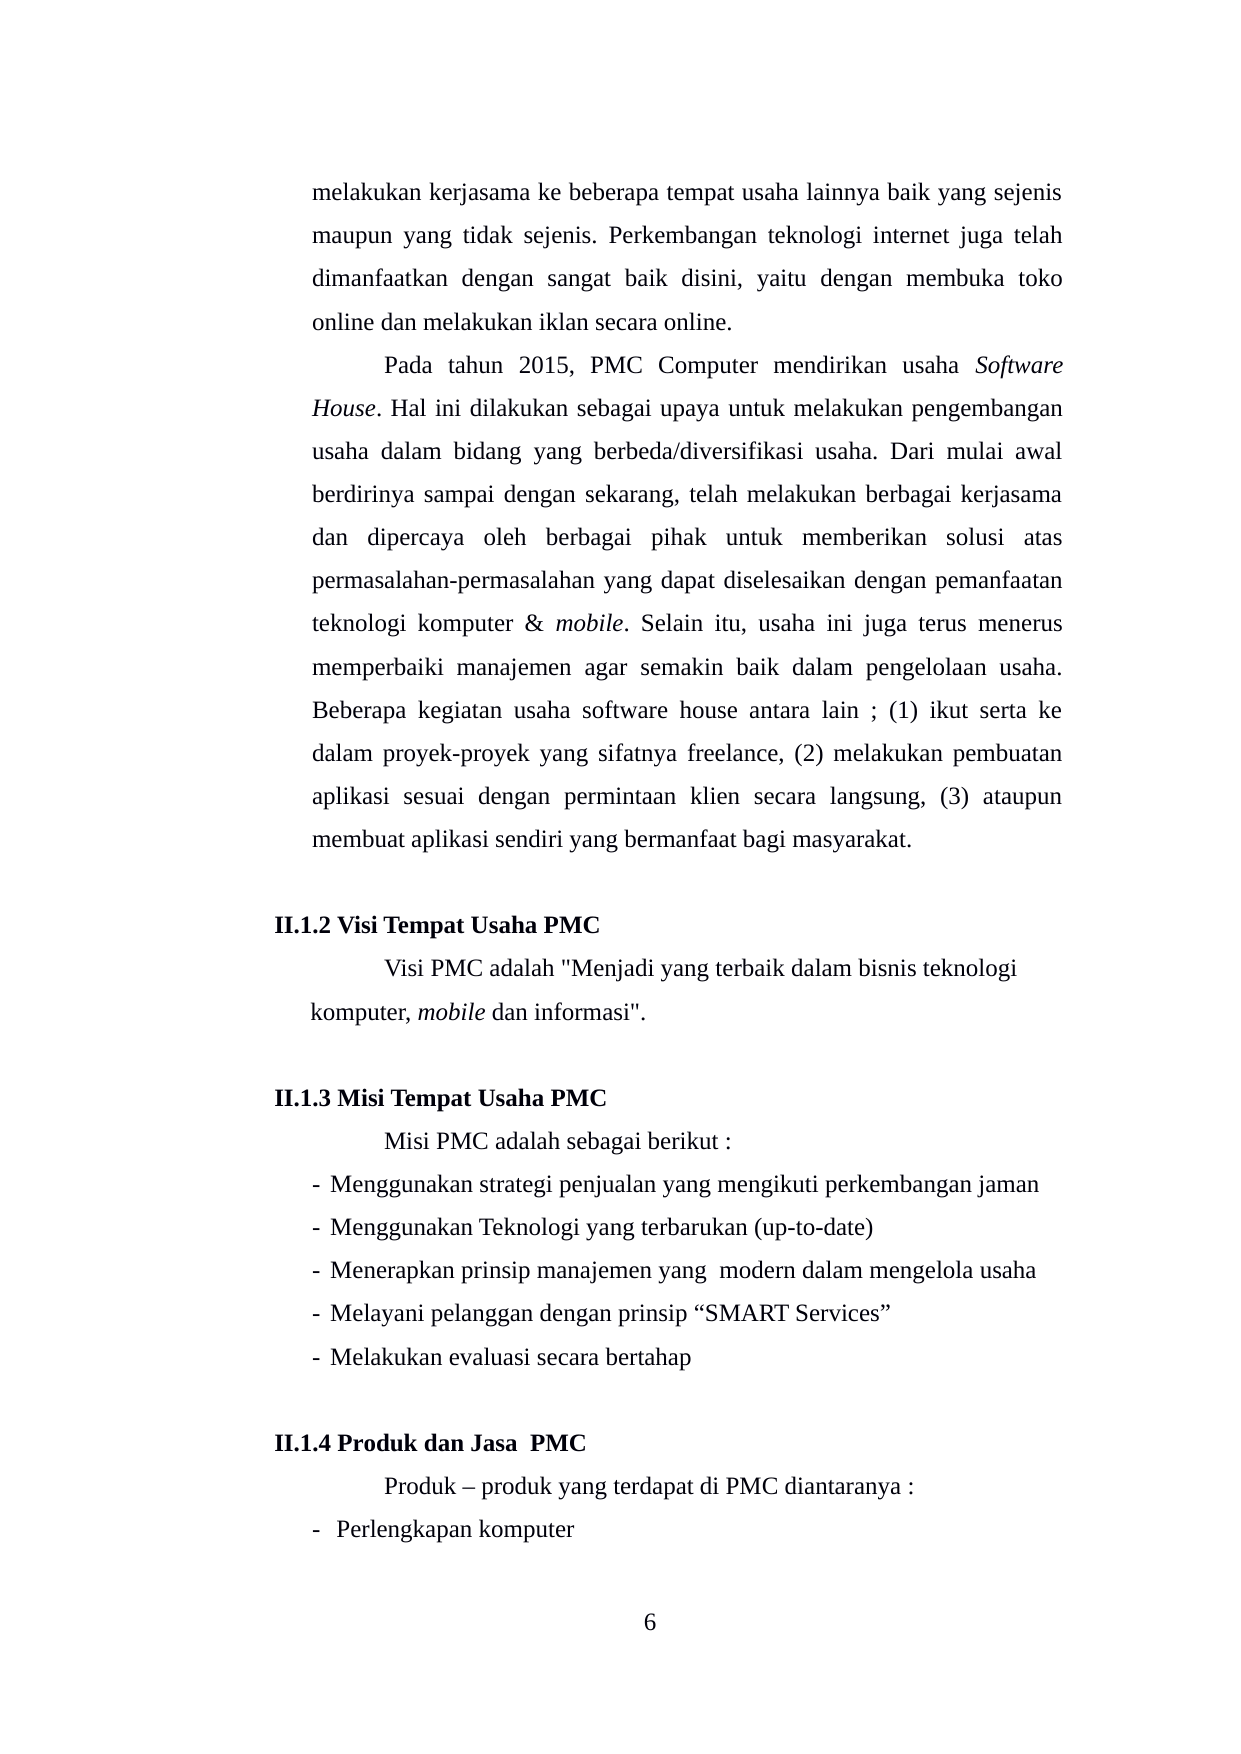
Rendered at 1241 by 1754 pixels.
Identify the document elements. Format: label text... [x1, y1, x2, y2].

text Visi PMC adalah "Menjadi yang terbaik dalam bisnis teknologi komputer, mobile dan informasi". [274, 953, 1063, 1025]
text Pada tahun 2015, PMC Computer mendirikan usaha Software House. Hal ini dilakukan sebagai upaya untuk melakukan pengembangan usaha dalam bidang yang berbeda/diversifikasi usaha. Dari mulai awal berdirinya sampai dengan sekarang, telah melakukan berbagai kerjasama dan dipercaya oleh berbagai pihak untuk memberikan solusi atas permasalahan-permasalahan yang dapat diselesaikan dengan pemanfaatan teknologi komputer & mobile. Selain itu, usaha ini juga terus menerus memperbaiki manajemen agar semakin baik dalam pengelolaan usaha. Beberapa kegiatan usaha software house antara lain ; (1) ikut serta ke dalam proyek-proyek yang sifatnya freelance, (2) melakukan pembuatan aplikasi sesuai dengan permintaan klien secara langsung, (3) ataupun membuat aplikasi sendiri yang bermanfaat bagi masyarakat. [312, 350, 1063, 853]
text II.1.4 Produk dan Jasa PMC [274, 1428, 1063, 1457]
text - Menggunakan strategi penjualan yang mengikuti perkembangan jaman [274, 1169, 1063, 1198]
text melakukan kerjasama ke beberapa tempat usaha lainnya baik yang sejenis maupun yang tidak sejenis. Perkembangan teknologi internet juga telah dimanfaatkan dengan sangat baik disini, yaitu dengan membuka toko online dan melakukan iklan secara online. [312, 177, 1063, 335]
text - Menggunakan Teknologi yang terbarukan (up-to-date) [274, 1212, 1063, 1241]
text Misi PMC adalah sebagai berikut : [274, 1126, 1063, 1155]
text - Melayani pelanggan dengan prinsip “SMART Services” [274, 1298, 1063, 1327]
text - Perlengkapan komputer [274, 1514, 1063, 1543]
text - Menerapkan prinsip manajemen yang modern dalam mengelola usaha [274, 1255, 1063, 1284]
text II.1.3 Misi Tempat Usaha PMC [274, 1083, 1063, 1112]
text - Melakukan evaluasi secara bertahap [274, 1342, 1063, 1370]
text Produk – produk yang terdapat di PMC diantaranya : [274, 1471, 1063, 1500]
text II.1.2 Visi Tempat Usaha PMC [274, 910, 1063, 939]
